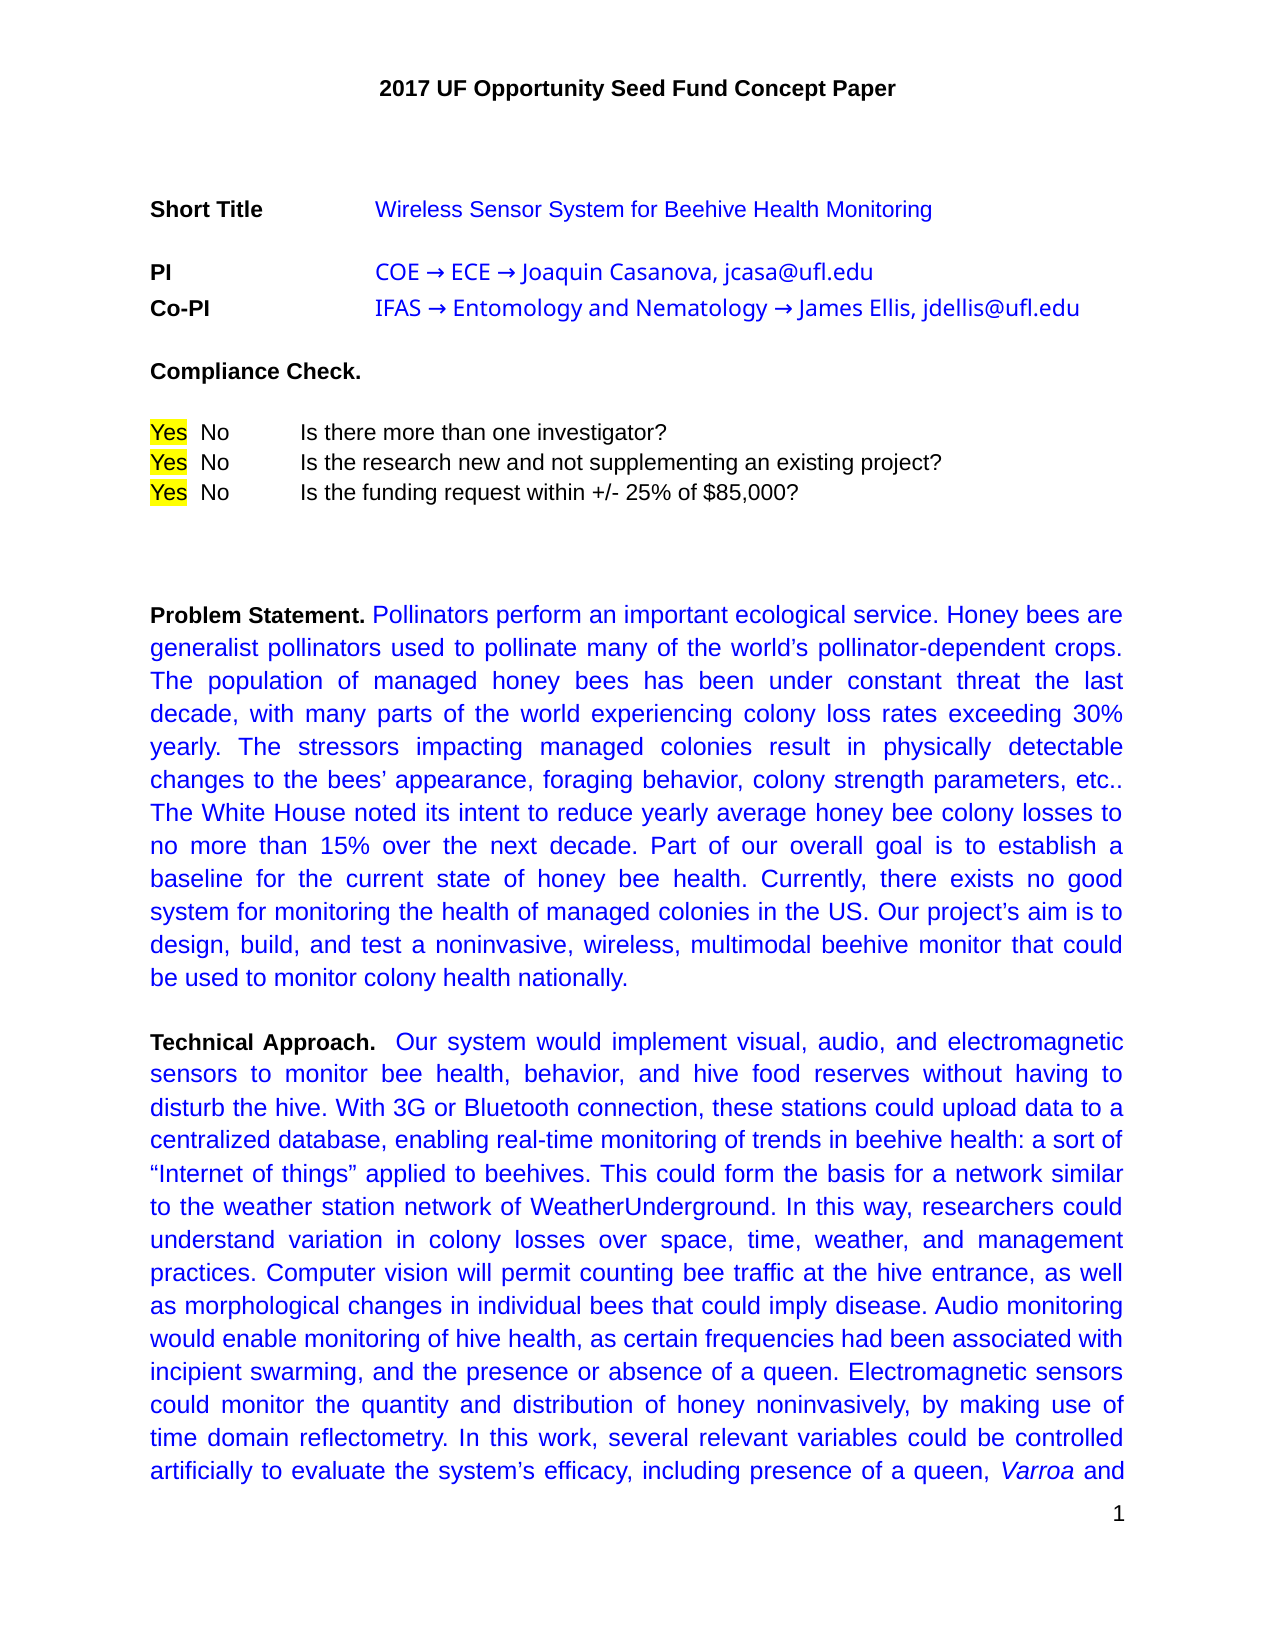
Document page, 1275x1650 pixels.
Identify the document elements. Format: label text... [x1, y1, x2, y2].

text Yes No Is the funding request within +/- 25% of $85,000? [150, 479, 1125, 506]
text Compliance Check. [150, 358, 1125, 385]
text Yes No Is the research new and not supplementing an existing project? [150, 449, 1125, 475]
text Yes No Is there more than one investigator? [150, 419, 1125, 445]
text 2017 UF Opportunity Seed Fund Concept Paper [150, 75, 1125, 101]
text PI COE → ECE → Joaquin Casanova, jcasa@ufl.edu [150, 256, 1125, 287]
text Short Title Wireless Sensor System for Beehive Health Monitoring [150, 196, 1125, 222]
text Co-PI IFAS → Entomology and Nematology → James Ellis, jdellis@ufl.edu [150, 292, 1125, 323]
text Technical Approach. Our system would implement visual, audio, and electromagnetic sensors to monitor bee health, behavior, and hive food reserves without having to disturb the hive. With 3G or Bluetooth connection, these stations could upload data to a centralized database, enabling real-time monitoring of trends in beehive health: a sort of “Internet of things” applied to beehives. This could form the basis for a network similar to the weather station network of WeatherUnderground. In this way, researchers could understand variation in colony losses over space, time, weather, and management practices. Computer vision will permit counting bee traffic at the hive entrance, as well as morphological changes in individual bees that could imply disease. Audio monitoring would enable monitoring of hive health, as certain frequencies had been associated with incipient swarming, and the presence or absence of a queen. Electromagnetic sensors could monitor the quantity and distribution of honey noninvasively, by making use of time domain reflectometry. In this work, several relevant variables could be controlled artificially to evaluate the system’s efficacy, including presence of a queen, Varroa and [150, 1026, 1125, 1484]
text Problem Statement. Pollinators perform an important ecological service. Honey bees are generalist pollinators used to pollinate many of the world’s pollinator-dependent crops. The population of managed honey bees has been under constant threat the last decade, with many parts of the world experiencing colony loss rates exceeding 30% yearly. The stressors impacting managed colonies result in physically detectable changes to the bees’ appearance, foraging behavior, colony strength parameters, etc.. The White House noted its intent to reduce yearly average honey bee colony losses to no more than 15% over the next decade. Part of our overall goal is to establish a baseline for the current state of honey bee health. Currently, there exists no good system for monitoring the health of managed colonies in the US. Our project’s aim is to design, build, and test a noninvasive, wireless, multimodal beehive monitor that could be used to monitor colony health nationally. [150, 600, 1125, 992]
